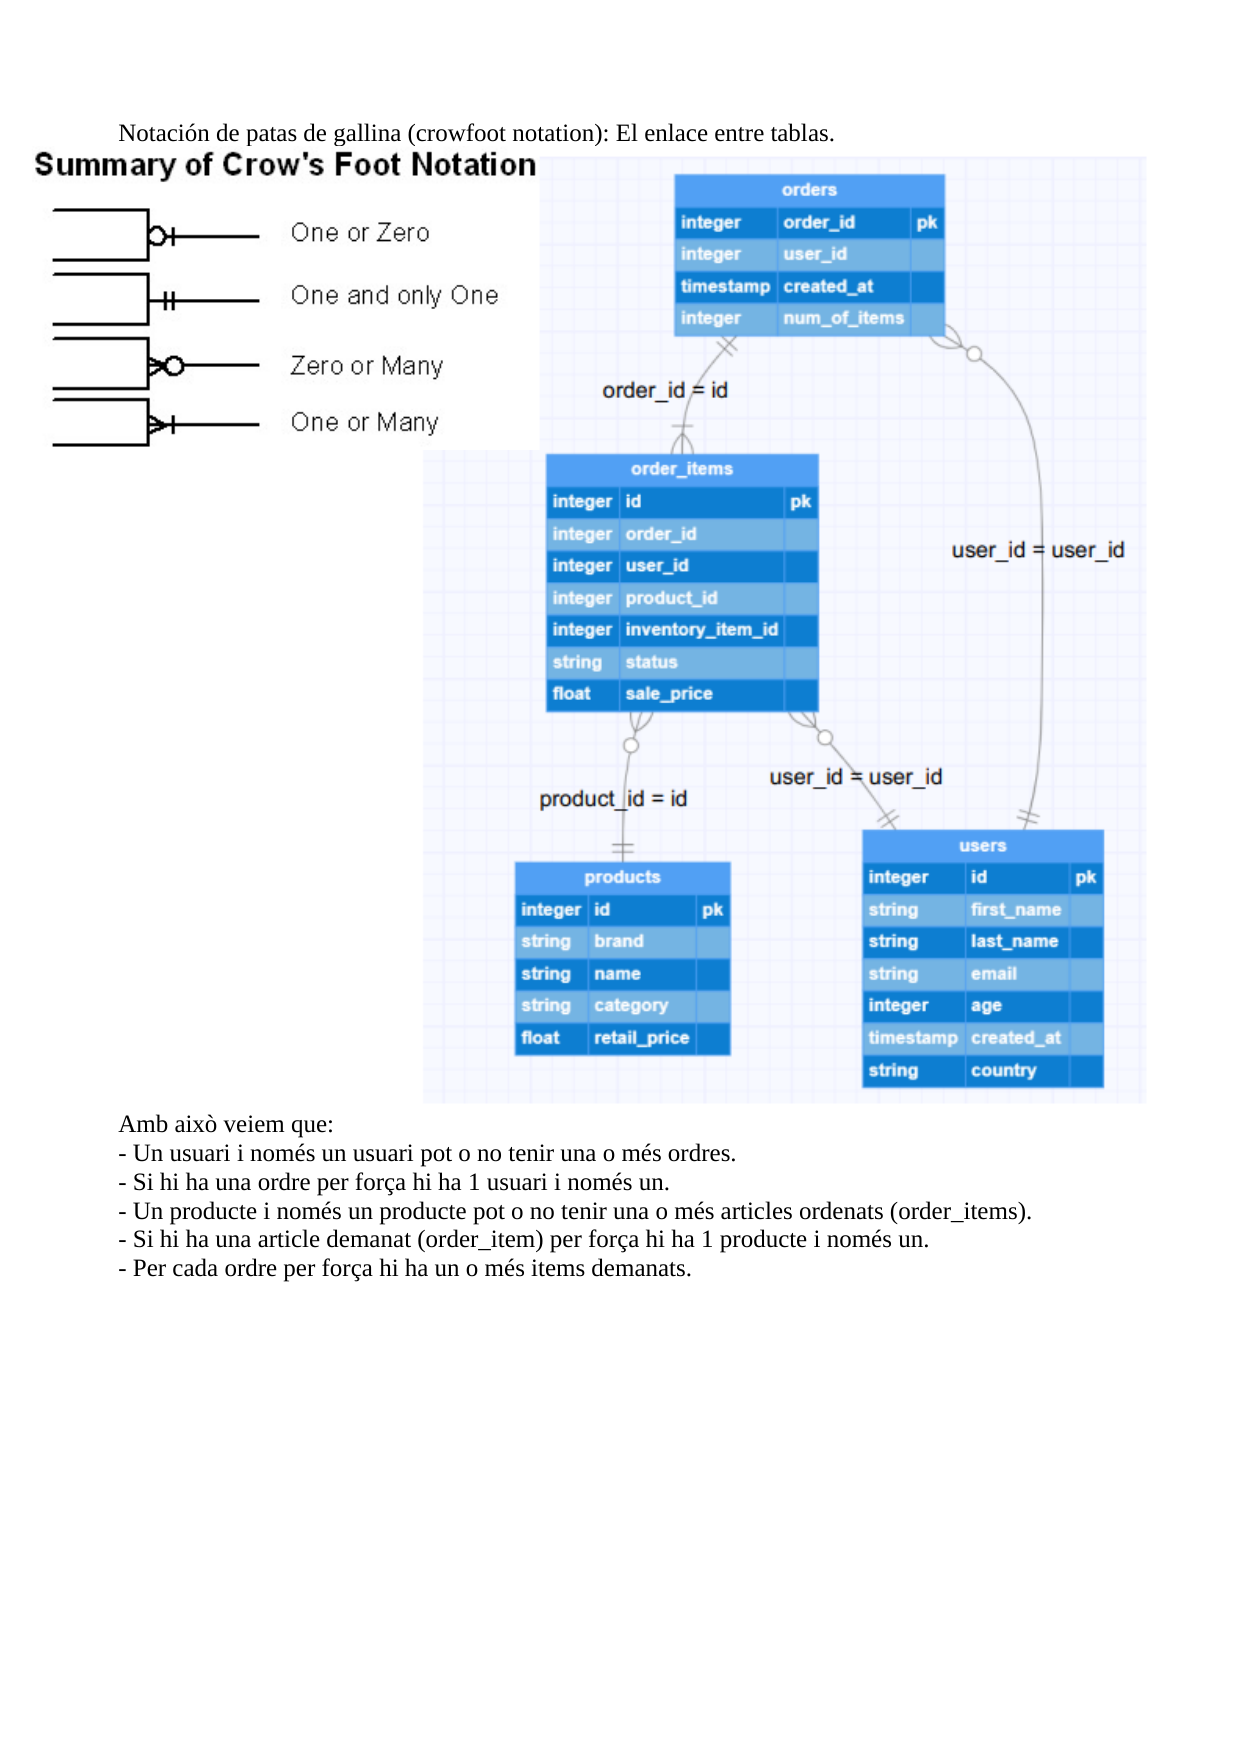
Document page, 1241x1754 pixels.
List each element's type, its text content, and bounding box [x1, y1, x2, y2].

text Amb això veiem que: [118, 450, 1122, 1138]
picture [31, 146, 1164, 1110]
text Notación de patas de gallina (crowfoot notation): El enlace entre tablas. [118, 118, 1122, 146]
text - Un producte i només un producte pot o no tenir una o més articles ordenats (order_items). [118, 1196, 1122, 1224]
text - Si hi ha una article demanat (order_item) per força hi ha 1 producte i només un. [118, 1224, 1122, 1253]
text - Per cada ordre per força hi ha un o més items demanats. [118, 1253, 1122, 1282]
text - Si hi ha una ordre per força hi ha 1 usuari i només un. [118, 1167, 1122, 1196]
text - Un usuari i només un usuari pot o no tenir una o més ordres. [118, 1138, 1122, 1167]
